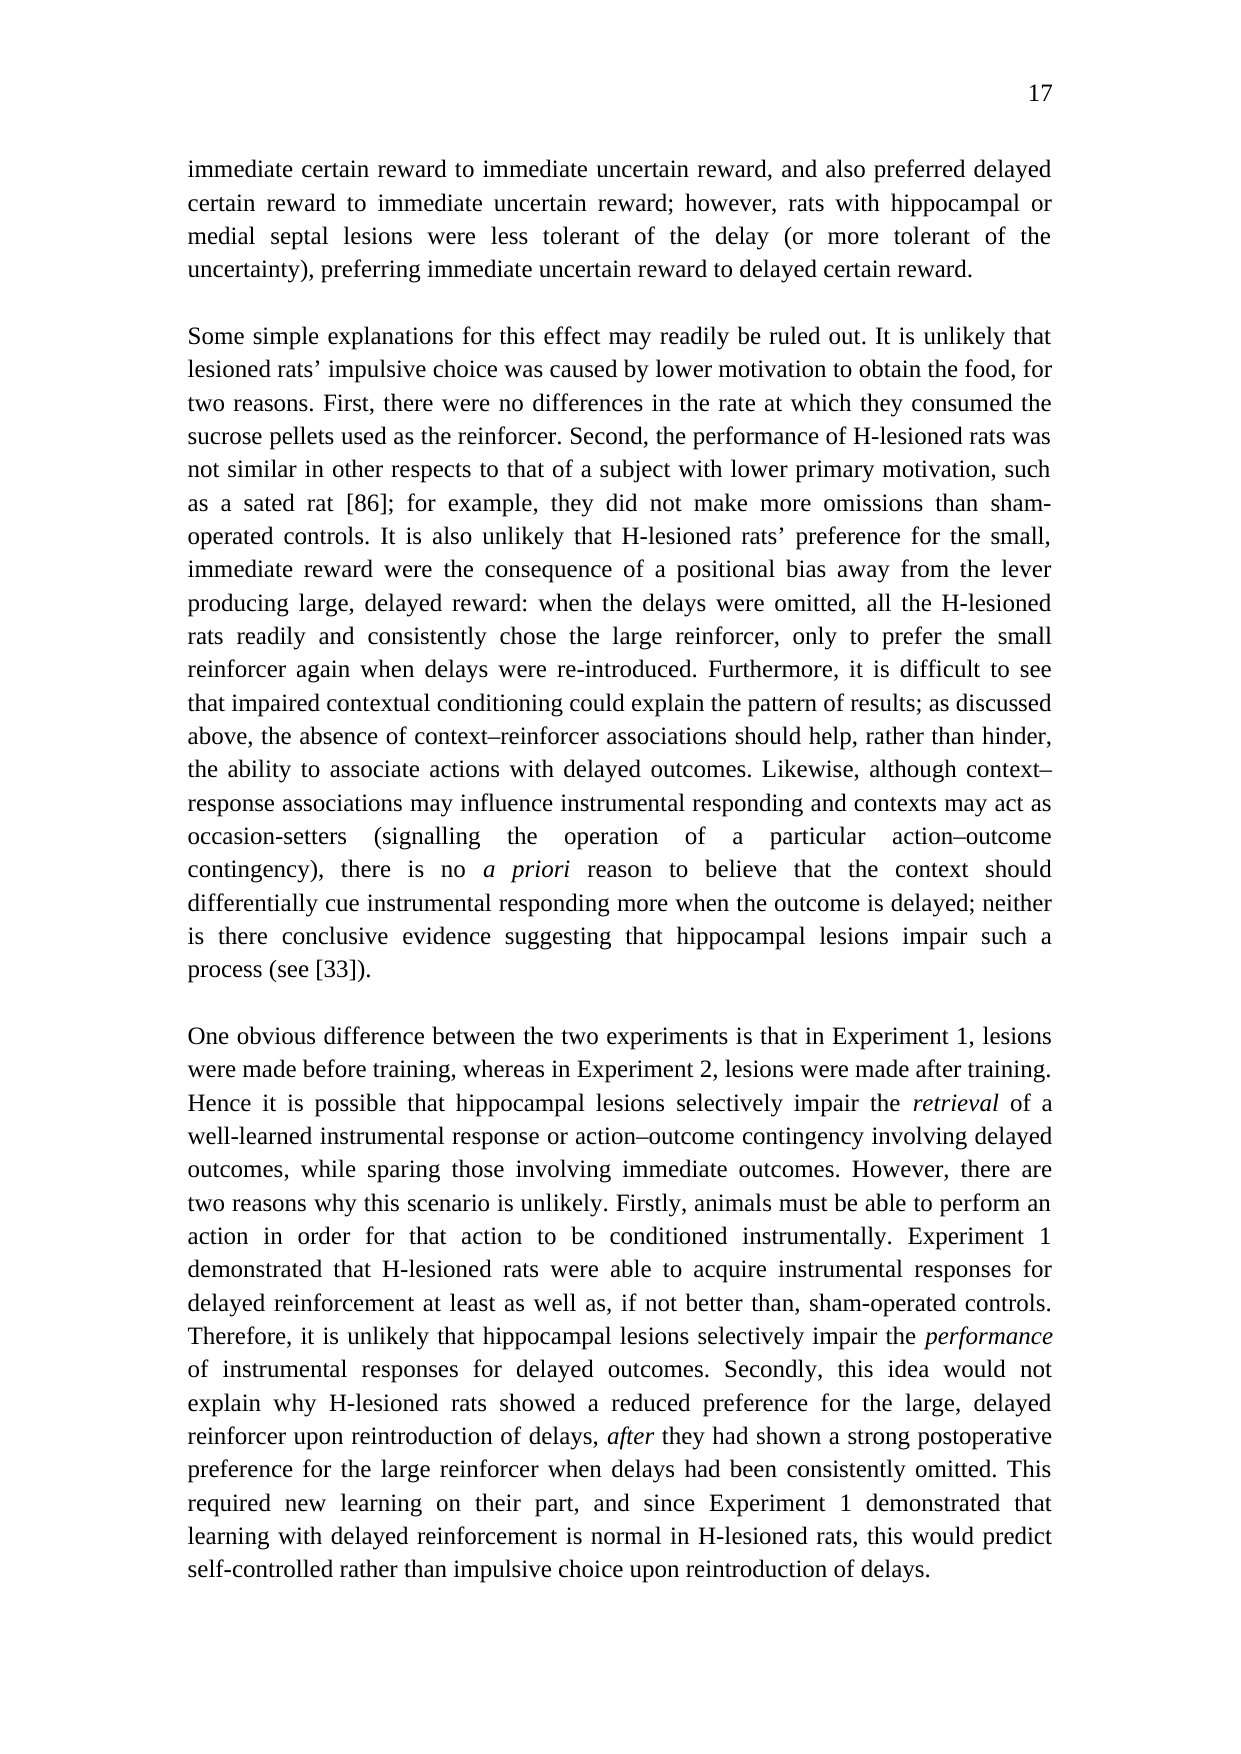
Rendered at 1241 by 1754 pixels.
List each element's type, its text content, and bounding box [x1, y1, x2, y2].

text One obvious difference between the two experiments is that in Experiment 1, lesions were made before training, whereas in Experiment 2, lesions were made after training. Hence it is possible that hippocampal lesions selectively impair the retrieval of a well-learned instrumental response or action–outcome contingency involving delayed outcomes, while sparing those involving immediate outcomes. However, there are two reasons why this scenario is unlikely. Firstly, animals must be able to perform an action in order for that action to be conditioned instrumentally. Experiment 1 demonstrated that H-lesioned rats were able to acquire instrumental responses for delayed reinforcement at least as well as, if not better than, sham-operated controls. Therefore, it is unlikely that hippocampal lesions selectively impair the performance of instrumental responses for delayed outcomes. Secondly, this idea would not explain why H-lesioned rats showed a reduced preference for the large, delayed reinforcer upon reintroduction of delays, after they had shown a strong postoperative preference for the large reinforcer when delays had been consistently omitted. This required new learning on their part, and since Experiment 1 demonstrated that learning with delayed reinforcement is normal in H-lesioned rats, this would predict self-controlled rather than impulsive choice upon reintroduction of delays. [187, 1017, 1053, 1583]
text Some simple explanations for this effect may readily be ruled out. It is unlikely that lesioned rats’ impulsive choice was caused by lower motivation to obtain the food, for two reasons. First, there were no differences in the rate at which they consumed the sucrose pellets used as the reinforcer. Second, the performance of H-lesioned rats was not similar in other respects to that of a subject with lower primary motivation, such as a sated rat [86]; for example, they did not make more omissions than sham-operated controls. It is also unlikely that H-lesioned rats’ preference for the small, immediate reward were the consequence of a positional bias away from the lever producing large, delayed reward: when the delays were omitted, all the H-lesioned rats readily and consistently chose the large reinforcer, only to prefer the small reinforcer again when delays were re-introduced. Furthermore, it is difficult to see that impaired contextual conditioning could explain the pattern of results; as discussed above, the absence of context–reinforcer associations should help, rather than hinder, the ability to associate actions with delayed outcomes. Likewise, although context–response associations may influence instrumental responding and contexts may act as occasion-setters (signalling the operation of a particular action–outcome contingency), there is no a priori reason to believe that the context should differentially cue instrumental responding more when the outcome is delayed; neither is there conclusive evidence suggesting that hippocampal lesions impair such a process (see [33]). [187, 317, 1053, 983]
text immediate certain reward to immediate uncertain reward, and also preferred delayed certain reward to immediate uncertain reward; however, rats with hippocampal or medial septal lesions were less tolerant of the delay (or more tolerant of the uncertainty), preferring immediate uncertain reward to delayed certain reward. [187, 150, 1053, 283]
